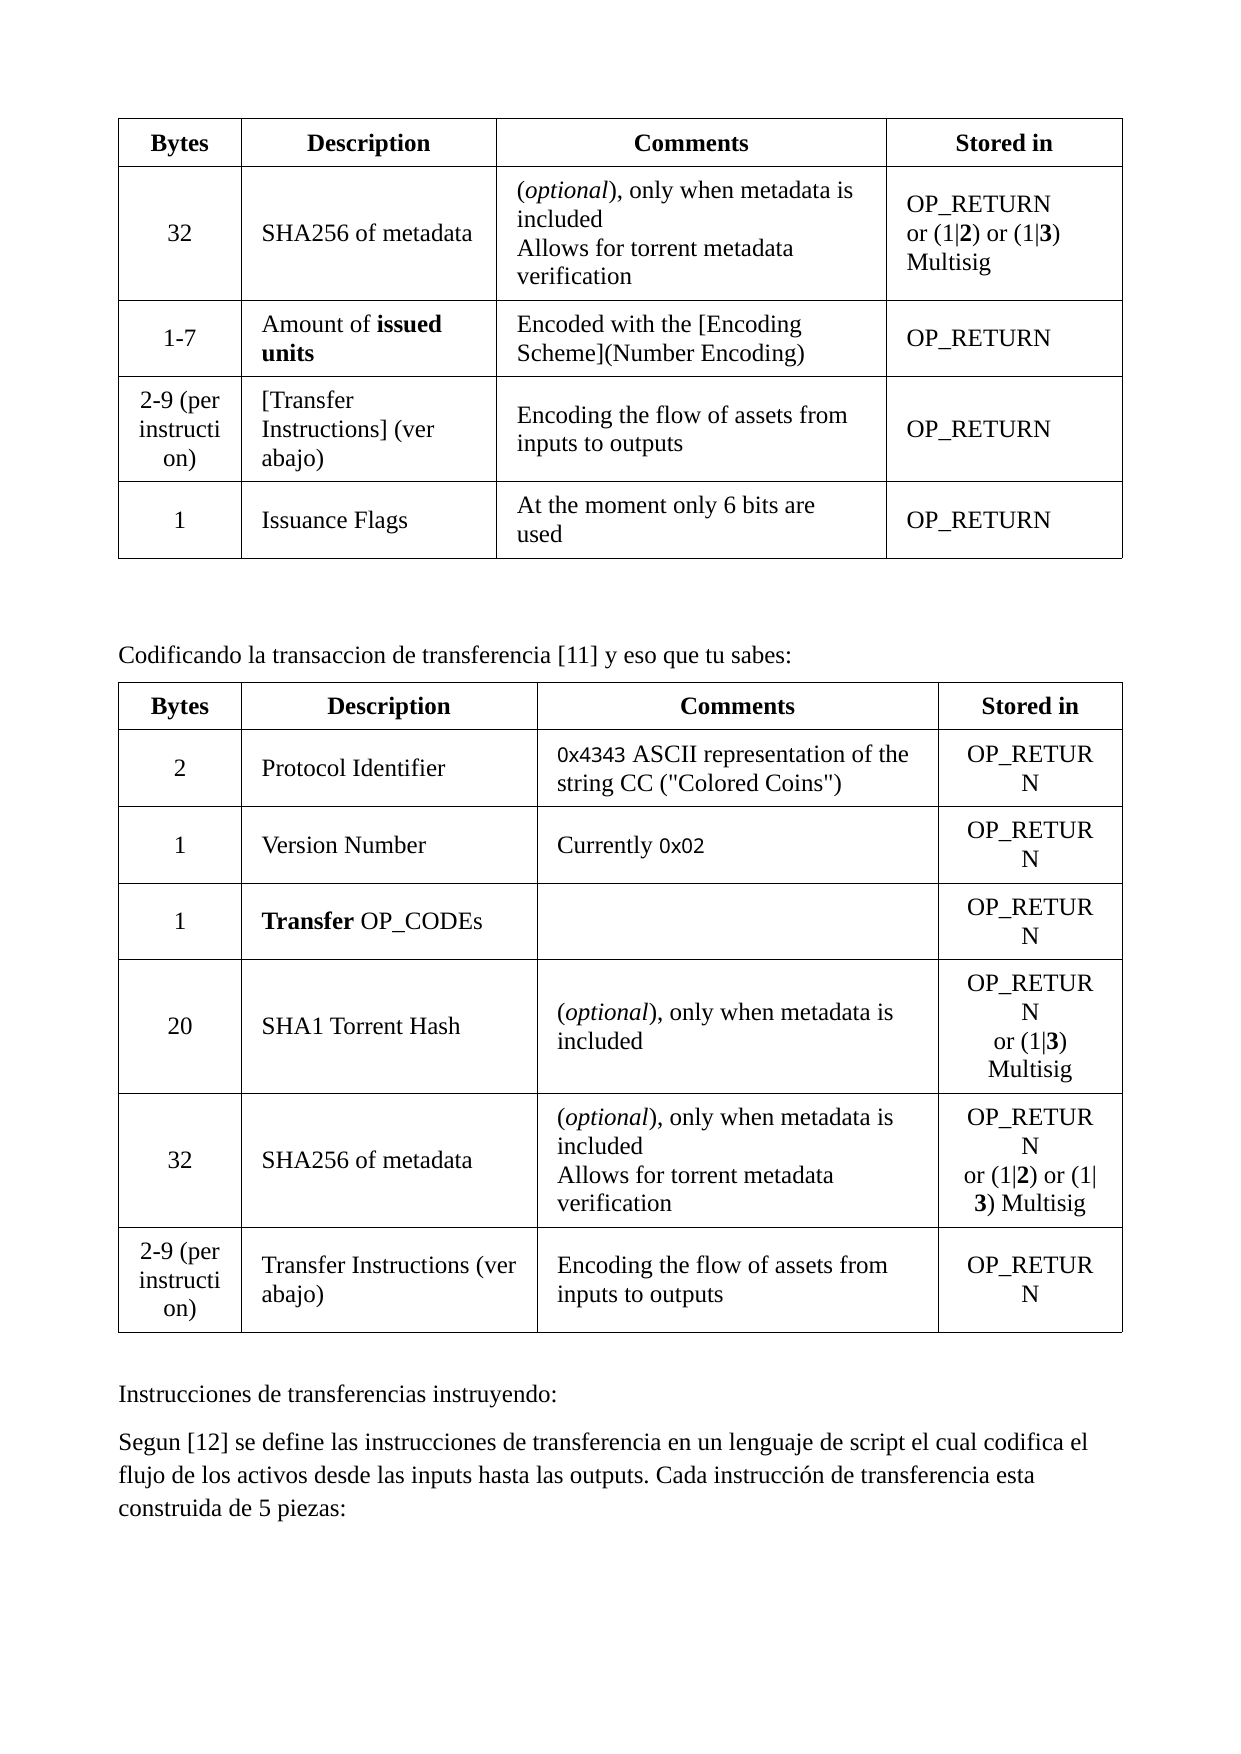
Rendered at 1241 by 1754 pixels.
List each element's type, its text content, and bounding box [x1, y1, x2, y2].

table_header Stored in [939, 683, 1122, 729]
table_cell Encoding the flow of assets from inputs to outputs [497, 377, 886, 481]
table_cell Transfer OP_CODEs [242, 884, 537, 959]
table_cell 1-7 [119, 301, 241, 376]
table_cell (optional), only when metadata is included Allows for torrent metadata verification [497, 167, 886, 299]
table_cell (optional), only when metadata is included [538, 960, 938, 1093]
table_cell 2-9 (per instruction) [119, 377, 241, 481]
table_cell Issuance Flags [242, 482, 496, 557]
table_cell 2-9 (per instruction) [119, 1228, 241, 1332]
table_header Description [242, 683, 537, 729]
table_header Comments [497, 119, 886, 166]
table_cell Version Number [242, 807, 537, 882]
table_cell 32 [119, 167, 241, 299]
table_cell 1 [119, 884, 241, 959]
table_cell (optional), only when metadata is included Allows for torrent metadata verification [538, 1094, 938, 1227]
table_cell OP_RETURN [939, 807, 1122, 882]
table_header Stored in [887, 119, 1122, 166]
text Segun [12] se define las instrucciones de transferencia en un lenguaje de script el cual codifica el flujo de los activos desde las inputs hasta las outputs. Cada instrucción de transferencia esta construida de 5 piezas: [118, 1427, 1122, 1522]
table_cell OP_RETURN [887, 377, 1122, 481]
table_cell Encoding the flow of assets from inputs to outputs [538, 1228, 938, 1332]
table_header Bytes [119, 119, 241, 166]
text Instrucciones de transferencias instruyendo: [118, 1379, 1122, 1408]
table_header Description [242, 119, 496, 166]
table_cell [Transfer Instructions] (ver abajo) [242, 377, 496, 481]
table_cell Encoded with the [Encoding Scheme](Number Encoding) [497, 301, 886, 376]
table_cell SHA1 Torrent Hash [242, 960, 537, 1093]
table_cell 1 [119, 482, 241, 557]
table_cell 20 [119, 960, 241, 1093]
table_cell SHA256 of metadata [242, 1094, 537, 1227]
table_header Bytes [119, 683, 241, 729]
table_cell [538, 884, 938, 959]
table_cell OP_RETURN [887, 482, 1122, 557]
table_cell OP_RETURN or (1|2) or (1|3) Multisig [887, 167, 1122, 299]
table_cell 2 [119, 730, 241, 806]
table_cell Amount of issued units [242, 301, 496, 376]
table_cell OP_RETURN [887, 301, 1122, 376]
table_cell Transfer Instructions (ver abajo) [242, 1228, 537, 1332]
table_cell SHA256 of metadata [242, 167, 496, 299]
table_cell OP_RETURN or (1|3) Multisig [939, 960, 1122, 1093]
table_cell Currently 0x02 [538, 807, 938, 882]
table_cell OP_RETURN [939, 1228, 1122, 1332]
table_cell Protocol Identifier [242, 730, 537, 806]
table_header Comments [538, 683, 938, 729]
table_cell 32 [119, 1094, 241, 1227]
subtitle Codificando la transaccion de transferencia [11] y eso que tu sabes: [118, 640, 1122, 669]
table_cell OP_RETURN or (1|2) or (1|3) Multisig [939, 1094, 1122, 1227]
table_cell OP_RETURN [939, 730, 1122, 806]
table_cell 0x4343 ASCII representation of the string CC ("Colored Coins") [538, 730, 938, 806]
table_cell At the moment only 6 bits are used [497, 482, 886, 557]
table_cell 1 [119, 807, 241, 882]
table_cell OP_RETURN [939, 884, 1122, 959]
